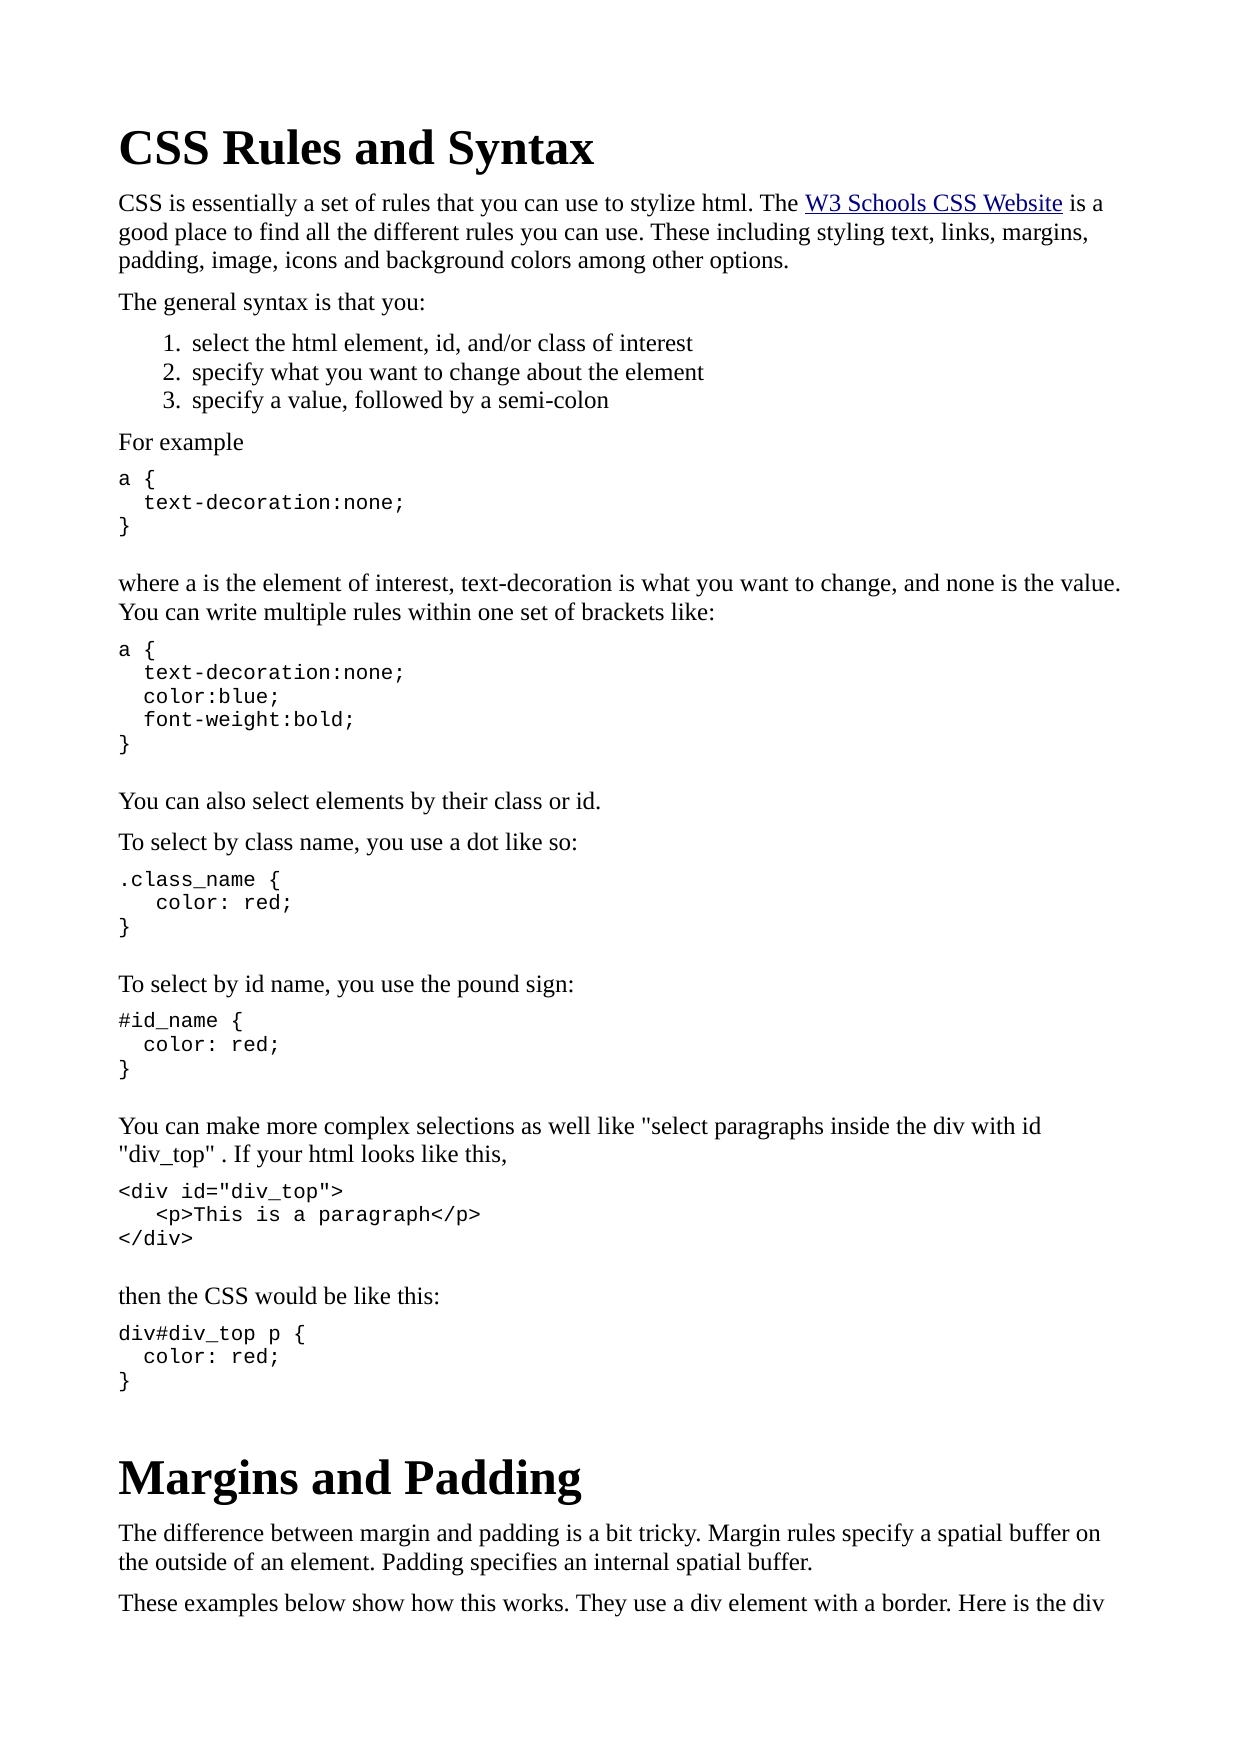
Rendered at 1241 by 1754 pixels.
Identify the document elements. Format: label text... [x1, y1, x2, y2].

list select the html element, id, and/or class of interest [162, 328, 1122, 357]
text text-decoration:none; [118, 492, 1122, 515]
text } [118, 733, 1122, 757]
text .class_name { [118, 869, 1122, 892]
text The difference between margin and padding is a bit tricky. Margin rules specify a spatial buffer on the outside of an element. Padding specifies an internal spatial buffer. [118, 1518, 1122, 1575]
text } [118, 1058, 1122, 1081]
text These examples below show how this works. They use a div element with a border. Here is the div [118, 1588, 1122, 1617]
list specify what you want to change about the element [162, 357, 1122, 386]
subtitle Margins and Padding [118, 1448, 1122, 1505]
text color:blue; [118, 686, 1122, 709]
text The general syntax is that you: [118, 287, 1122, 316]
text #id_name { [118, 1010, 1122, 1034]
text } [118, 916, 1122, 940]
text </div> [118, 1228, 1122, 1252]
text You can also select elements by their class or id. [118, 786, 1122, 815]
text where a is the element of interest, text-decoration is what you want to change, and none is the value. You can write multiple rules within one set of brackets like: [118, 568, 1122, 626]
text color: red; [118, 1034, 1122, 1058]
text text-decoration:none; [118, 662, 1122, 686]
list specify a value, followed by a semi-colon [162, 386, 1122, 414]
text CSS is essentially a set of rules that you can use to stylize html. The W3 Schools CSS Website is a good place to find all the different rules you can use. These including styling text, links, margins, padding, image, icons and background colors among other options. [118, 188, 1122, 274]
text To select by id name, you use the pound sign: [118, 969, 1122, 998]
text a { [118, 468, 1122, 492]
text You can make more complex selections as well like "select paragraphs inside the div with id "div_top" . If your html looks like this, [118, 1111, 1122, 1168]
text font-weight:bold; [118, 709, 1122, 733]
text For example [118, 427, 1122, 456]
text then the CSS would be like this: [118, 1281, 1122, 1310]
text } [118, 1370, 1122, 1393]
text <p>This is a paragraph</p> [118, 1204, 1122, 1228]
text div#div_top p { [118, 1322, 1122, 1346]
text To select by class name, you use a dot like so: [118, 827, 1122, 856]
text color: red; [118, 1346, 1122, 1370]
text <div id="div_top"> [118, 1181, 1122, 1204]
text } [118, 515, 1122, 539]
text a { [118, 638, 1122, 662]
text color: red; [118, 892, 1122, 916]
subtitle CSS Rules and Syntax [118, 118, 1122, 176]
